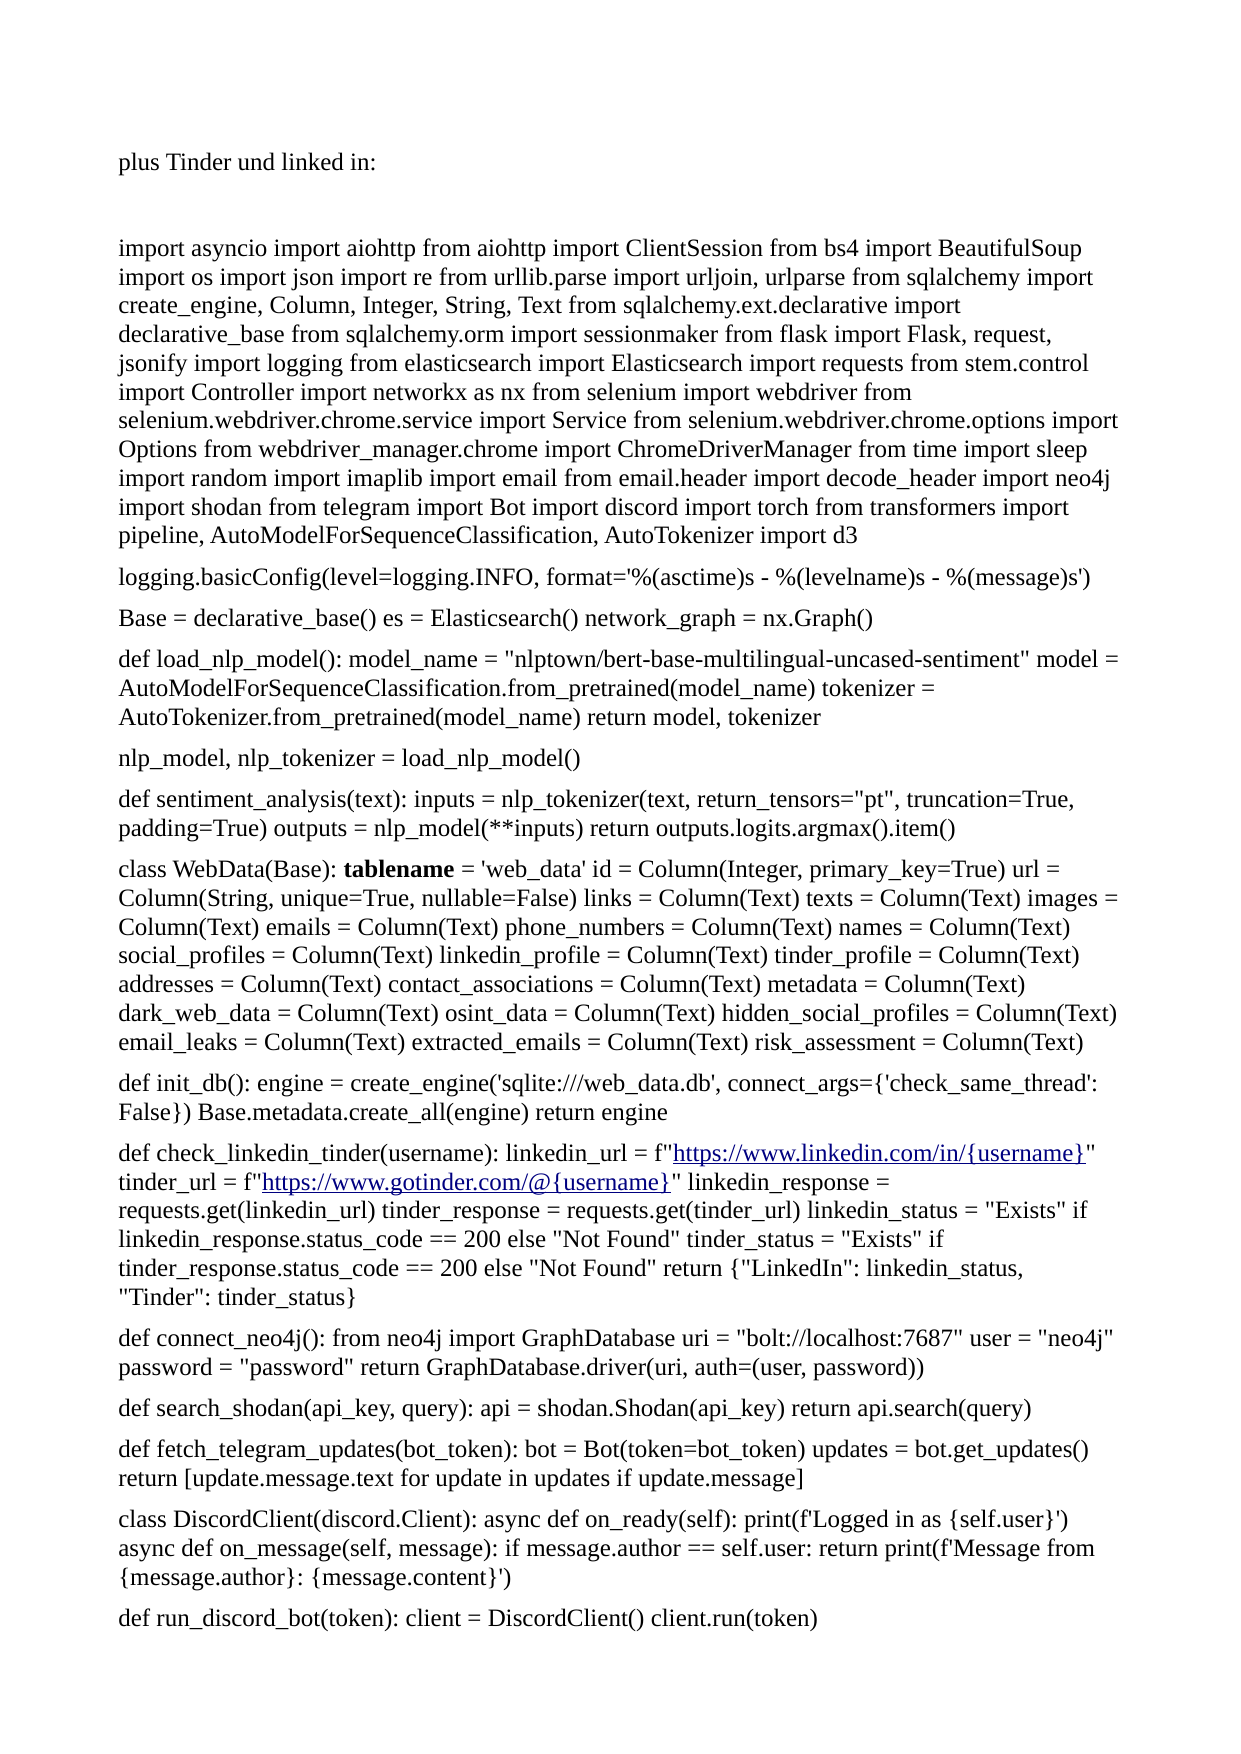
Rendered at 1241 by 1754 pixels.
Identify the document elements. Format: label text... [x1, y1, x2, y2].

text def connect_neo4j(): from neo4j import GraphDatabase uri = "bolt://localhost:7687" user = "neo4j" password = "password" return GraphDatabase.driver(uri, auth=(user, password)) [118, 1323, 1122, 1381]
text plus Tinder und linked in: [118, 147, 1122, 176]
text def search_shodan(api_key, query): api = shodan.Shodan(api_key) return api.search(query) [118, 1393, 1122, 1422]
text def load_nlp_model(): model_name = "nlptown/bert-base-multilingual-uncased-sentiment" model = AutoModelForSequenceClassification.from_pretrained(model_name) tokenizer = AutoTokenizer.from_pretrained(model_name) return model, tokenizer [118, 644, 1122, 731]
text def init_db(): engine = create_engine('sqlite:///web_data.db', connect_args={'check_same_thread': False}) Base.metadata.create_all(engine) return engine [118, 1068, 1122, 1126]
text class WebData(Base): tablename = 'web_data' id = Column(Integer, primary_key=True) url = Column(String, unique=True, nullable=False) links = Column(Text) texts = Column(Text) images = Column(Text) emails = Column(Text) phone_numbers = Column(Text) names = Column(Text) social_profiles = Column(Text) linkedin_profile = Column(Text) tinder_profile = Column(Text) addresses = Column(Text) contact_associations = Column(Text) metadata = Column(Text) dark_web_data = Column(Text) osint_data = Column(Text) hidden_social_profiles = Column(Text) email_leaks = Column(Text) extracted_emails = Column(Text) risk_assessment = Column(Text) [118, 854, 1122, 1056]
text nlp_model, nlp_tokenizer = load_nlp_model() [118, 743, 1122, 772]
text class DiscordClient(discord.Client): async def on_ready(self): print(f'Logged in as {self.user}') async def on_message(self, message): if message.author == self.user: return print(f'Message from {message.author}: {message.content}') [118, 1504, 1122, 1591]
text def run_discord_bot(token): client = DiscordClient() client.run(token) [118, 1603, 1122, 1632]
text import asyncio import aiohttp from aiohttp import ClientSession from bs4 import BeautifulSoup import os import json import re from urllib.parse import urljoin, urlparse from sqlalchemy import create_engine, Column, Integer, String, Text from sqlalchemy.ext.declarative import declarative_base from sqlalchemy.orm import sessionmaker from flask import Flask, request, jsonify import logging from elasticsearch import Elasticsearch import requests from stem.control import Controller import networkx as nx from selenium import webdriver from selenium.webdriver.chrome.service import Service from selenium.webdriver.chrome.options import Options from webdriver_manager.chrome import ChromeDriverManager from time import sleep import random import imaplib import email from email.header import decode_header import neo4j import shodan from telegram import Bot import discord import torch from transformers import pipeline, AutoModelForSequenceClassification, AutoTokenizer import d3 [118, 233, 1122, 549]
text def check_linkedin_tinder(username): linkedin_url = f"https://www.linkedin.com/in/{username}" tinder_url = f"https://www.gotinder.com/@{username}" linkedin_response = requests.get(linkedin_url) tinder_response = requests.get(tinder_url) linkedin_status = "Exists" if linkedin_response.status_code == 200 else "Not Found" tinder_status = "Exists" if tinder_response.status_code == 200 else "Not Found" return {"LinkedIn": linkedin_status, "Tinder": tinder_status} [118, 1138, 1122, 1311]
text logging.basicConfig(level=logging.INFO, format='%(asctime)s - %(levelname)s - %(message)s') [118, 562, 1122, 591]
text def sentiment_analysis(text): inputs = nlp_tokenizer(text, return_tensors="pt", truncation=True, padding=True) outputs = nlp_model(**inputs) return outputs.logits.argmax().item() [118, 784, 1122, 842]
text def fetch_telegram_updates(bot_token): bot = Bot(token=bot_token) updates = bot.get_updates() return [update.message.text for update in updates if update.message] [118, 1434, 1122, 1492]
text Base = declarative_base() es = Elasticsearch() network_graph = nx.Graph() [118, 603, 1122, 632]
